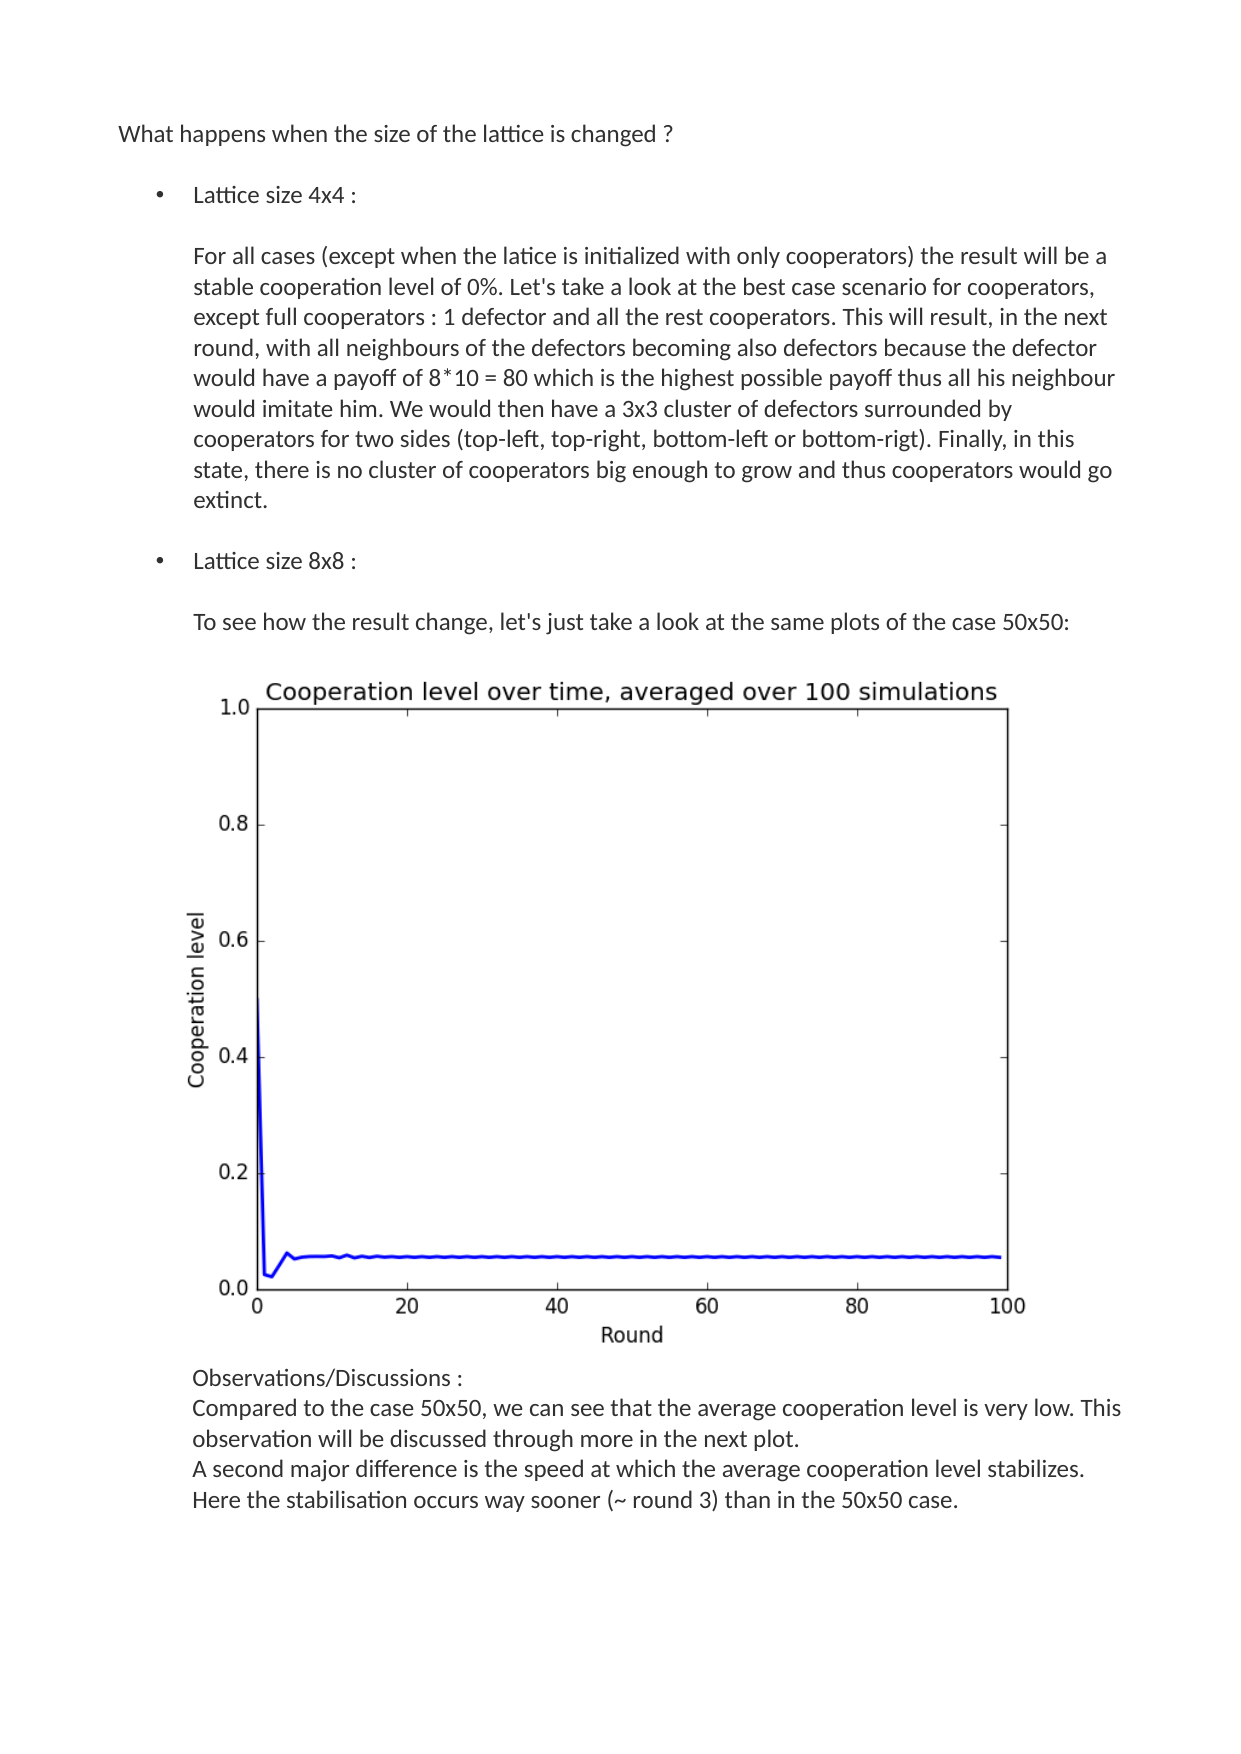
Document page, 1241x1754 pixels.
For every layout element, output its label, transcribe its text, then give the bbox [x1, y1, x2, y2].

picture [136, 637, 1104, 1362]
list To see how the result change, let's just take a look at the same plots of the case 50x50: [156, 606, 1122, 637]
text Compared to the case 50x50, we can see that the average cooperation level is very low. This observation will be discussed through more in the next plot. [118, 1392, 1122, 1453]
text A second major difference is the speed at which the average cooperation level stabilizes. Here the stabilisation occurs way sooner (~ round 3) than in the 50x50 case. [118, 1453, 1122, 1514]
text What happens when the size of the lattice is changed ? [118, 118, 1122, 149]
list For all cases (except when the latice is initialized with only cooperators) the result will be a stable cooperation level of 0%. Let's take a look at the best case scenario for cooperators, except full cooperators : 1 defector and all the rest cooperators. This will result, in the next round, with all neighbours of the defectors becoming also defectors because the defector would have a payoff of 8*10 = 80 which is the highest possible payoff thus all his neighbour would imitate him. We would then have a 3x3 cluster of defectors surrounded by cooperators for two sides (top-left, top-right, bottom-left or bottom-rigt). Finally, in this state, there is no cluster of cooperators big enough to grow and thus cooperators would go extinct. [156, 240, 1122, 515]
list Lattice size 4x4 : [156, 179, 1122, 210]
list Lattice size 8x8 : [156, 545, 1122, 576]
text Observations/Discussions : [118, 637, 1122, 1392]
